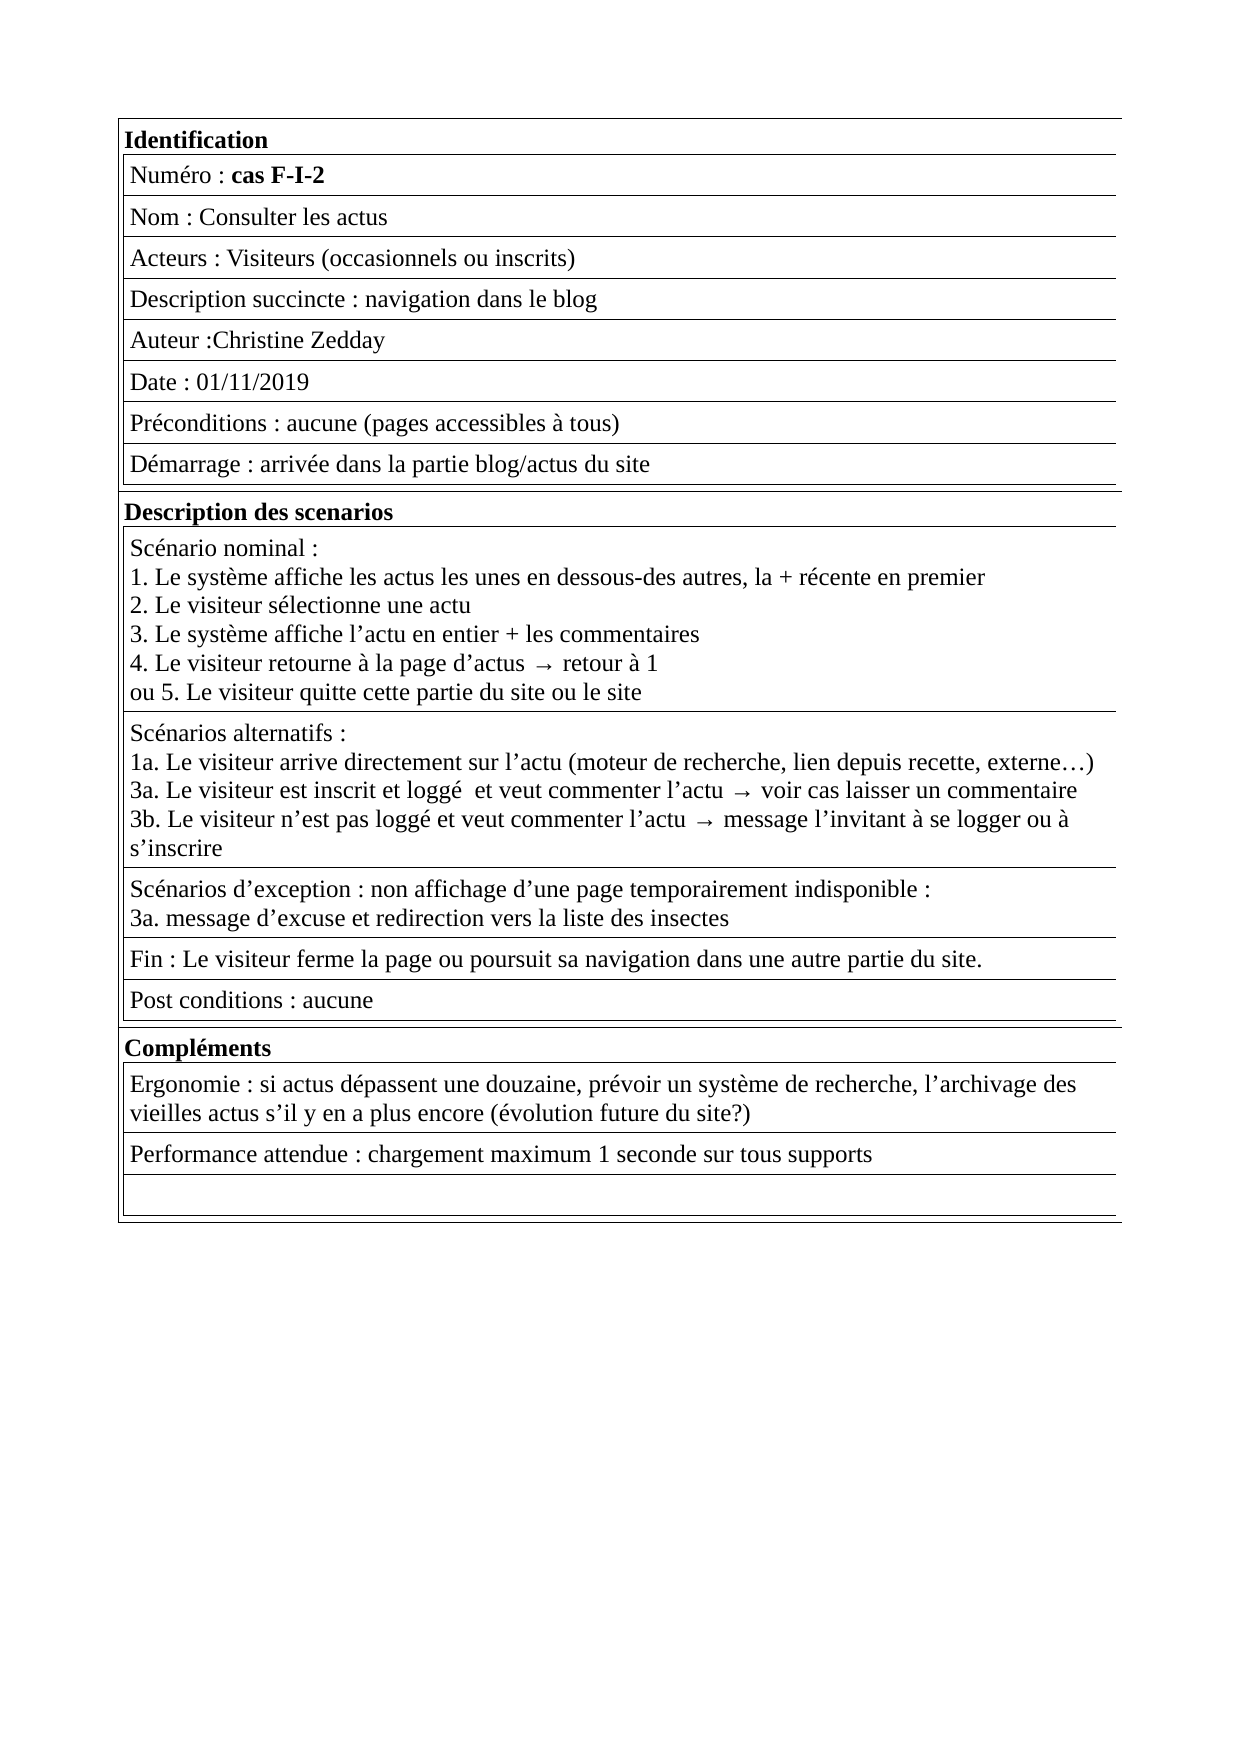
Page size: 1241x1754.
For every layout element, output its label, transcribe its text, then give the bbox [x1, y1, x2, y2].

table_cell Description succincte : navigation dans le blog [124, 279, 1116, 319]
table_cell Performance attendue : chargement maximum 1 seconde sur tous supports [124, 1133, 1116, 1173]
table_cell Acteurs : Visiteurs (occasionnels ou inscrits) [124, 237, 1116, 277]
table_cell Date : 01/11/2019 [124, 361, 1116, 401]
table_cell Post conditions : aucune [124, 980, 1116, 1020]
table_cell Compléments [119, 1028, 1122, 1222]
table_header Numéro : cas F-I-2 [124, 155, 1116, 195]
table_header Scénario nominal : 1. Le système affiche les actus les unes en dessous-des autres, la + récente en premier 2. Le visiteur sélectionne une actu 3. Le système affiche l’actu en entier + les commentaires 4. Le visiteur retourne à la page d’actus → retour à 1 ou 5. Le visiteur quitte cette partie du site ou le site [124, 527, 1116, 711]
table_header Identification [119, 119, 1122, 491]
table_cell Scénarios d’exception : non affichage d’une page temporairement indisponible : 3a. message d’excuse et redirection vers la liste des insectes [124, 868, 1116, 937]
table_cell Auteur :Christine Zedday [124, 320, 1116, 360]
table_cell Scénarios alternatifs : 1a. Le visiteur arrive directement sur l’actu (moteur de recherche, lien depuis recette, externe…) 3a. Le visiteur est inscrit et loggé et veut commenter l’actu → voir cas laisser un commentaire 3b. Le visiteur n’est pas loggé et veut commenter l’actu → message l’invitant à se logger ou à s’inscrire [124, 712, 1116, 867]
table_cell Démarrage : arrivée dans la partie blog/actus du site [124, 444, 1116, 484]
table_cell Préconditions : aucune (pages accessibles à tous) [124, 402, 1116, 442]
table_cell Description des scenarios [119, 492, 1122, 1027]
table_header Ergonomie : si actus dépassent une douzaine, prévoir un système de recherche, l’archivage des vieilles actus s’il y en a plus encore (évolution future du site?) [124, 1063, 1116, 1132]
table_cell [124, 1175, 1116, 1215]
table_cell Nom : Consulter les actus [124, 196, 1116, 236]
table_cell Fin : Le visiteur ferme la page ou poursuit sa navigation dans une autre partie du site. [124, 938, 1116, 978]
